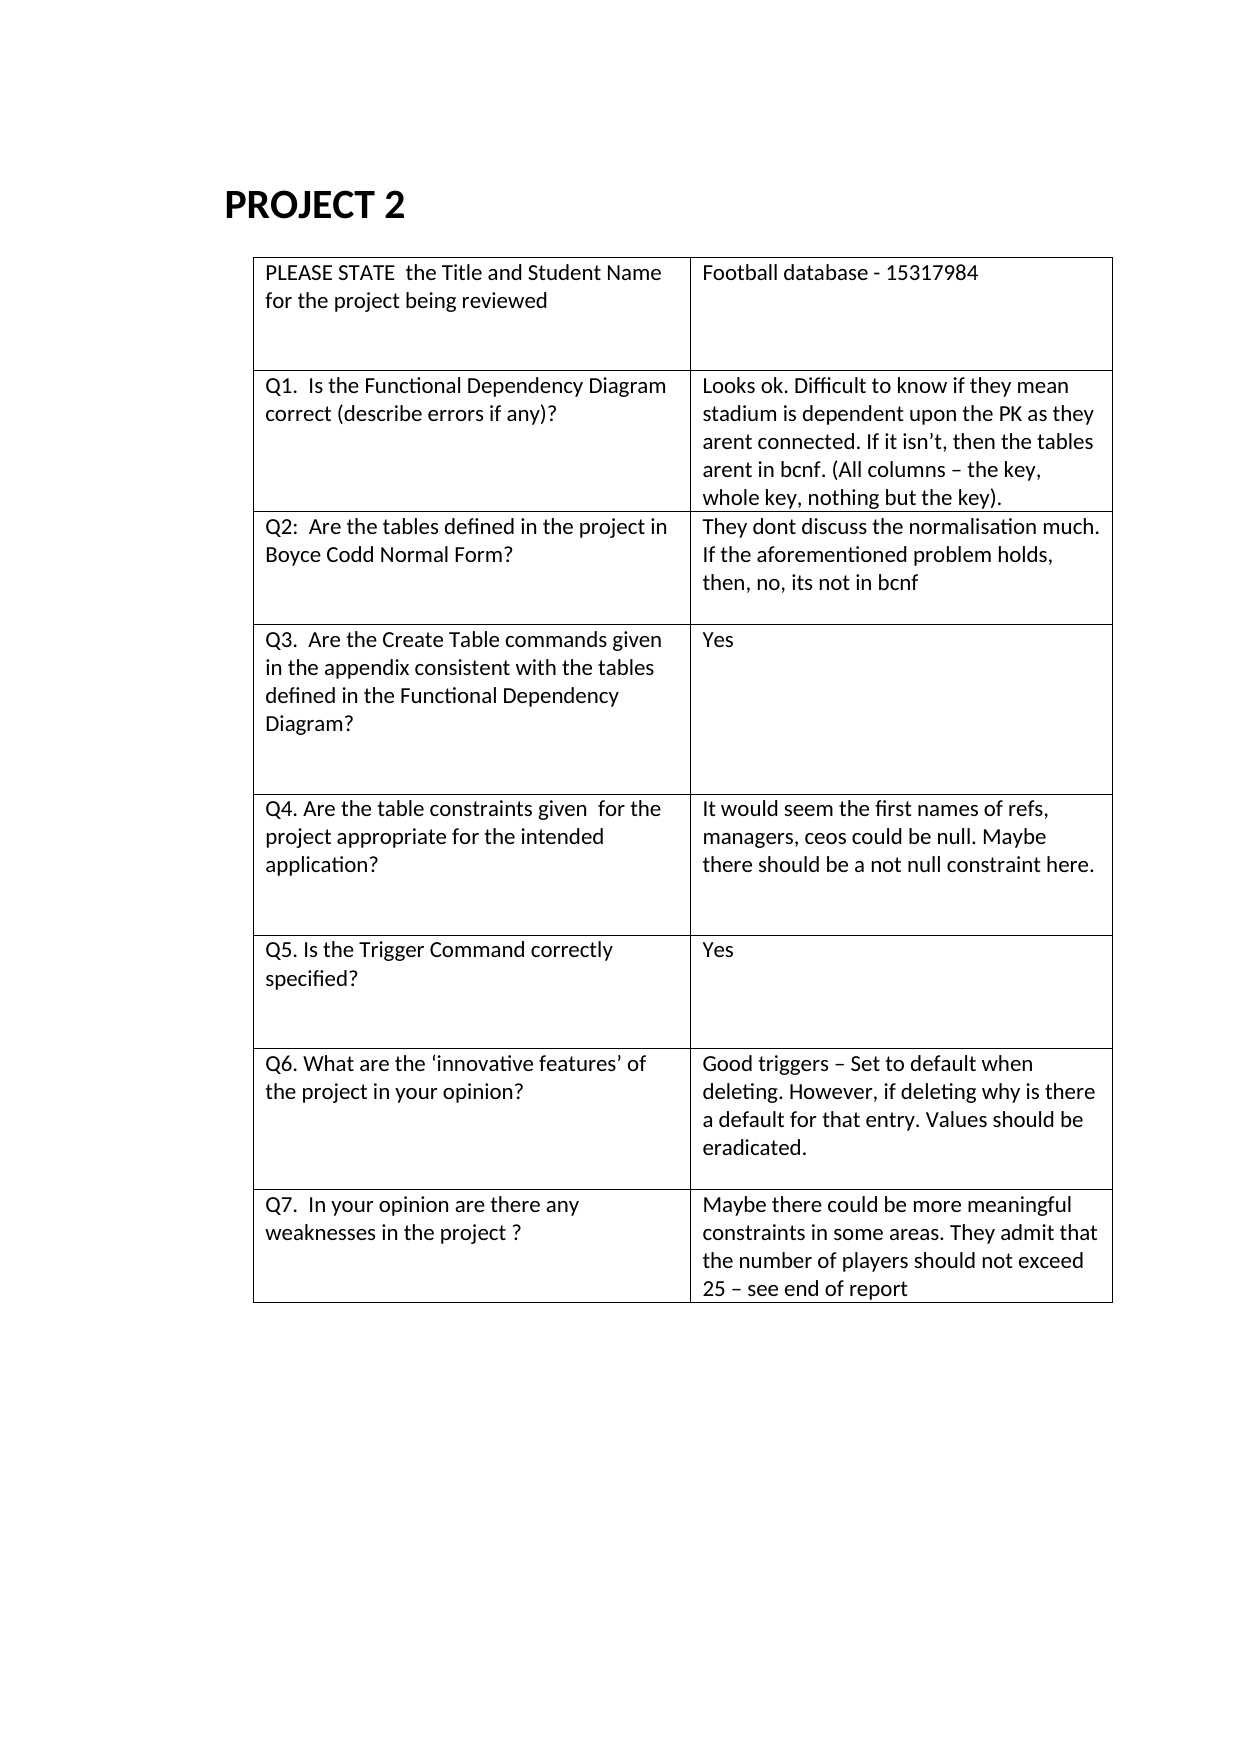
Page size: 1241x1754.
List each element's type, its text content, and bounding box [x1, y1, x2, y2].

table_cell Good triggers – Set to default when deleting. However, if deleting why is there a default for that entry. Values should be eradicated. [691, 1049, 1112, 1189]
table_cell Yes [691, 625, 1112, 793]
table_cell They dont discuss the normalisation much. If the aforementioned problem holds, then, no, its not in bcnf [691, 512, 1112, 624]
table_cell Maybe there could be more meaningful constraints in some areas. They admit that the number of players should not exceed 25 – see end of report [691, 1190, 1112, 1302]
table_cell Q5. Is the Trigger Command correctly specified? [254, 936, 690, 1048]
table_cell Q3. Are the Create Table commands given in the appendix consistent with the tables defined in the Functional Dependency Diagram? [254, 625, 690, 793]
table_cell Q2: Are the tables defined in the project in Boyce Codd Normal Form? [254, 512, 690, 624]
table_cell Q6. What are the ‘innovative features’ of the project in your opinion? [254, 1049, 690, 1189]
table_cell Q1. Is the Functional Dependency Diagram correct (describe errors if any)? [254, 371, 690, 511]
table_cell Yes [691, 936, 1112, 1048]
table_cell Looks ok. Difficult to know if they mean stadium is dependent upon the PK as they arent connected. If it isn’t, then the tables arent in bcnf. (All columns – the key, whole key, nothing but the key). [691, 371, 1112, 511]
table_cell It would seem the first names of refs, managers, ceos could be null. Maybe there should be a not null constraint here. [691, 795, 1112, 934]
table_header Football database - 15317984 [691, 258, 1112, 370]
table_header PLEASE STATE the Title and Student Name for the project being reviewed [254, 258, 690, 370]
table_cell Q4. Are the table constraints given for the project appropriate for the intended application? [254, 795, 690, 934]
table_cell Q7. In your opinion are there any weaknesses in the project ? [254, 1190, 690, 1302]
text PROJECT 2 [224, 178, 1090, 229]
